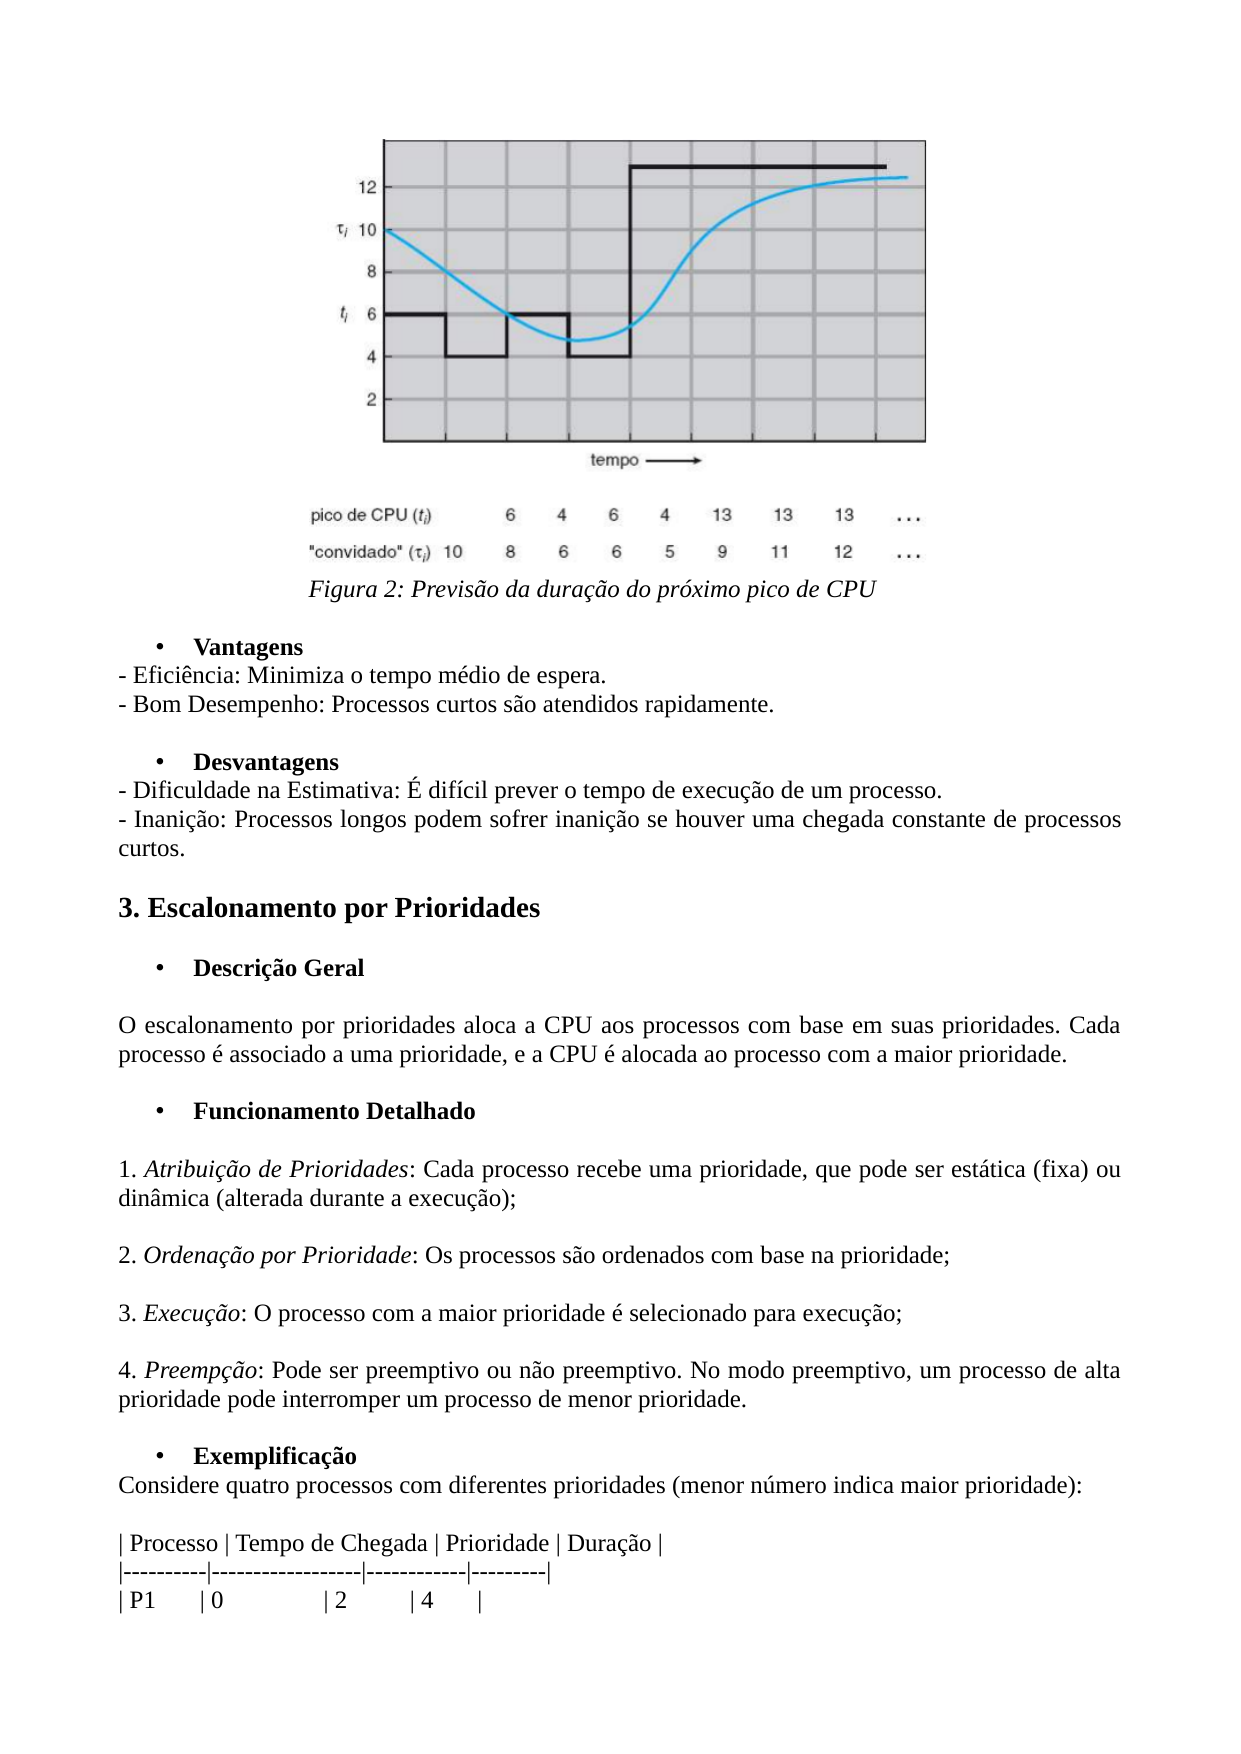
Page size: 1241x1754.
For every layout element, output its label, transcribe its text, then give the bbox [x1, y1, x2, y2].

text Considere quatro processos com diferentes prioridades (menor número indica maior prioridade): [118, 1470, 1122, 1499]
list Descrição Geral [156, 953, 1122, 981]
text 1. Atribuição de Prioridades: Cada processo recebe uma prioridade, que pode ser estática (fixa) ou dinâmica (alterada durante a execução); [118, 1154, 1122, 1211]
list Funcionamento Detalhado [156, 1096, 1122, 1125]
text - Inanição: Processos longos podem sofrer inanição se houver uma chegada constante de processos curtos. [118, 804, 1122, 862]
text - Eficiência: Minimiza o tempo médio de espera. [118, 660, 1122, 689]
text | Processo | Tempo de Chegada | Prioridade | Duração | [118, 1528, 1122, 1556]
list Desvantagens [156, 747, 1122, 775]
text O escalonamento por prioridades aloca a CPU aos processos com base em suas prioridades. Cada processo é associado a uma prioridade, e a CPU é alocada ao processo com a maior prioridade. [118, 1010, 1122, 1068]
picture [308, 130, 933, 574]
list Vantagens [156, 632, 1122, 660]
text 2. Ordenação por Prioridade: Os processos são ordenados com base na prioridade; [118, 1240, 1122, 1269]
text | P1 | 0 | 2 | 4 | [118, 1585, 1122, 1614]
text 3. Escalonamento por Prioridades [118, 890, 1122, 924]
text 4. Preempção: Pode ser preemptivo ou não preemptivo. No modo preemptivo, um processo de alta prioridade pode interromper um processo de menor prioridade. [118, 1355, 1122, 1413]
list Exemplificação [156, 1441, 1122, 1470]
text - Bom Desempenho: Processos curtos são atendidos rapidamente. [118, 689, 1122, 718]
text 3. Execução: O processo com a maior prioridade é selecionado para execução; [118, 1298, 1122, 1326]
text Figura 2: Previsão da duração do próximo pico de CPU [308, 574, 932, 603]
text |----------|------------------|------------|---------| [118, 1556, 1122, 1585]
text - Dificuldade na Estimativa: É difícil prever o tempo de execução de um processo. [118, 775, 1122, 804]
